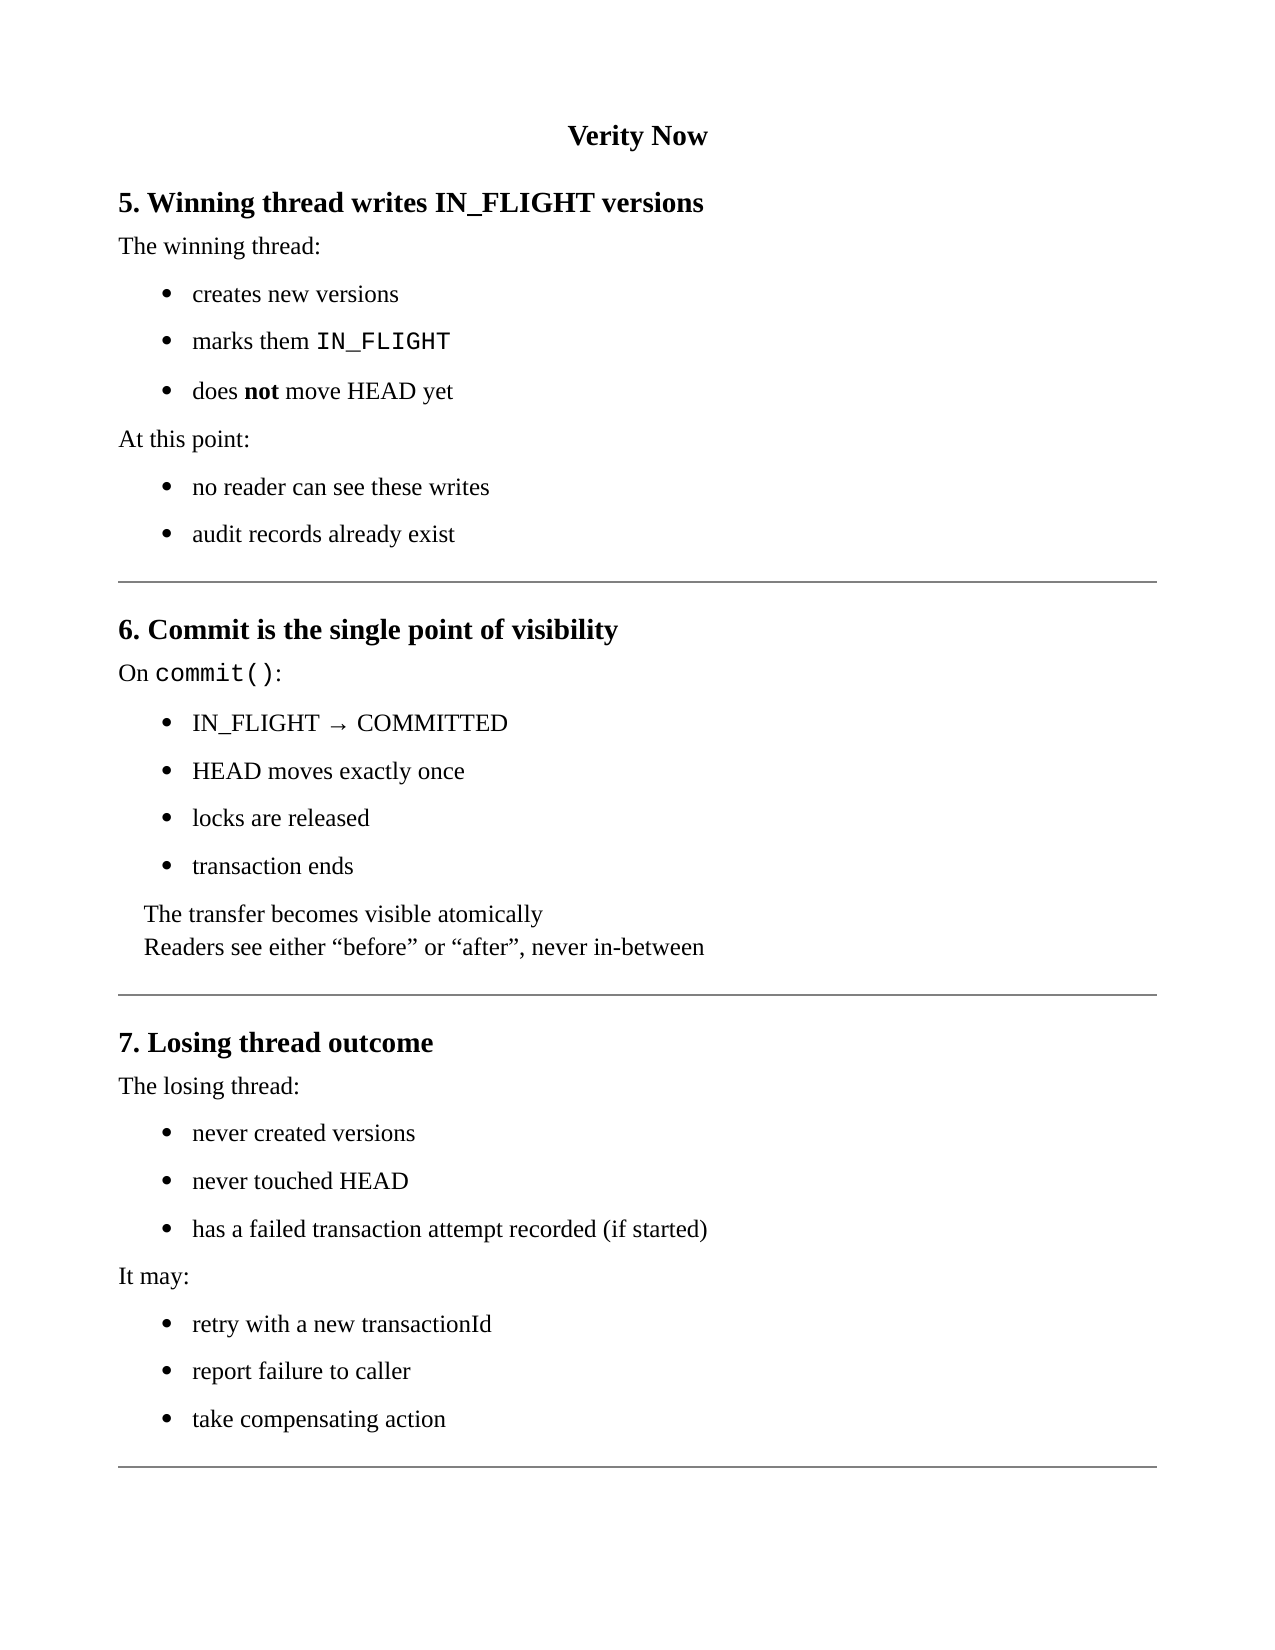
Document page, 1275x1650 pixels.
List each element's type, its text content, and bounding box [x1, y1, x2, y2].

list never created versions [162, 1118, 1157, 1147]
list locks are released [162, 803, 1157, 832]
subtitle 6. Commit is the single point of visibility [118, 612, 1157, 646]
list marks them IN_FLIGHT [162, 326, 1157, 357]
list transaction ends [162, 851, 1157, 880]
list never touched HEAD [162, 1166, 1157, 1195]
subtitle 5. Winning thread writes IN_FLIGHT versions [118, 185, 1157, 219]
text ✅ The transfer becomes visible atomically ✅ Readers see either “before” or “after”, never in-between [118, 899, 1157, 961]
text It may: [118, 1261, 1157, 1290]
list HEAD moves exactly once [162, 756, 1157, 785]
list retry with a new transactionId [162, 1309, 1157, 1338]
text The losing thread: [118, 1071, 1157, 1099]
list creates new versions [162, 279, 1157, 308]
subtitle 7. Losing thread outcome [118, 1025, 1157, 1058]
list IN_FLIGHT → COMMITTED [162, 708, 1157, 737]
list does not move HEAD yet [162, 376, 1157, 405]
list has a failed transaction attempt recorded (if started) [162, 1214, 1157, 1242]
list report failure to caller [162, 1356, 1157, 1385]
list audit records already exist [162, 519, 1157, 548]
text On commit(): [118, 658, 1157, 689]
text At this point: [118, 424, 1157, 453]
list take compensating action [162, 1404, 1157, 1433]
text The winning thread: [118, 231, 1157, 260]
list no reader can see these writes [162, 472, 1157, 500]
